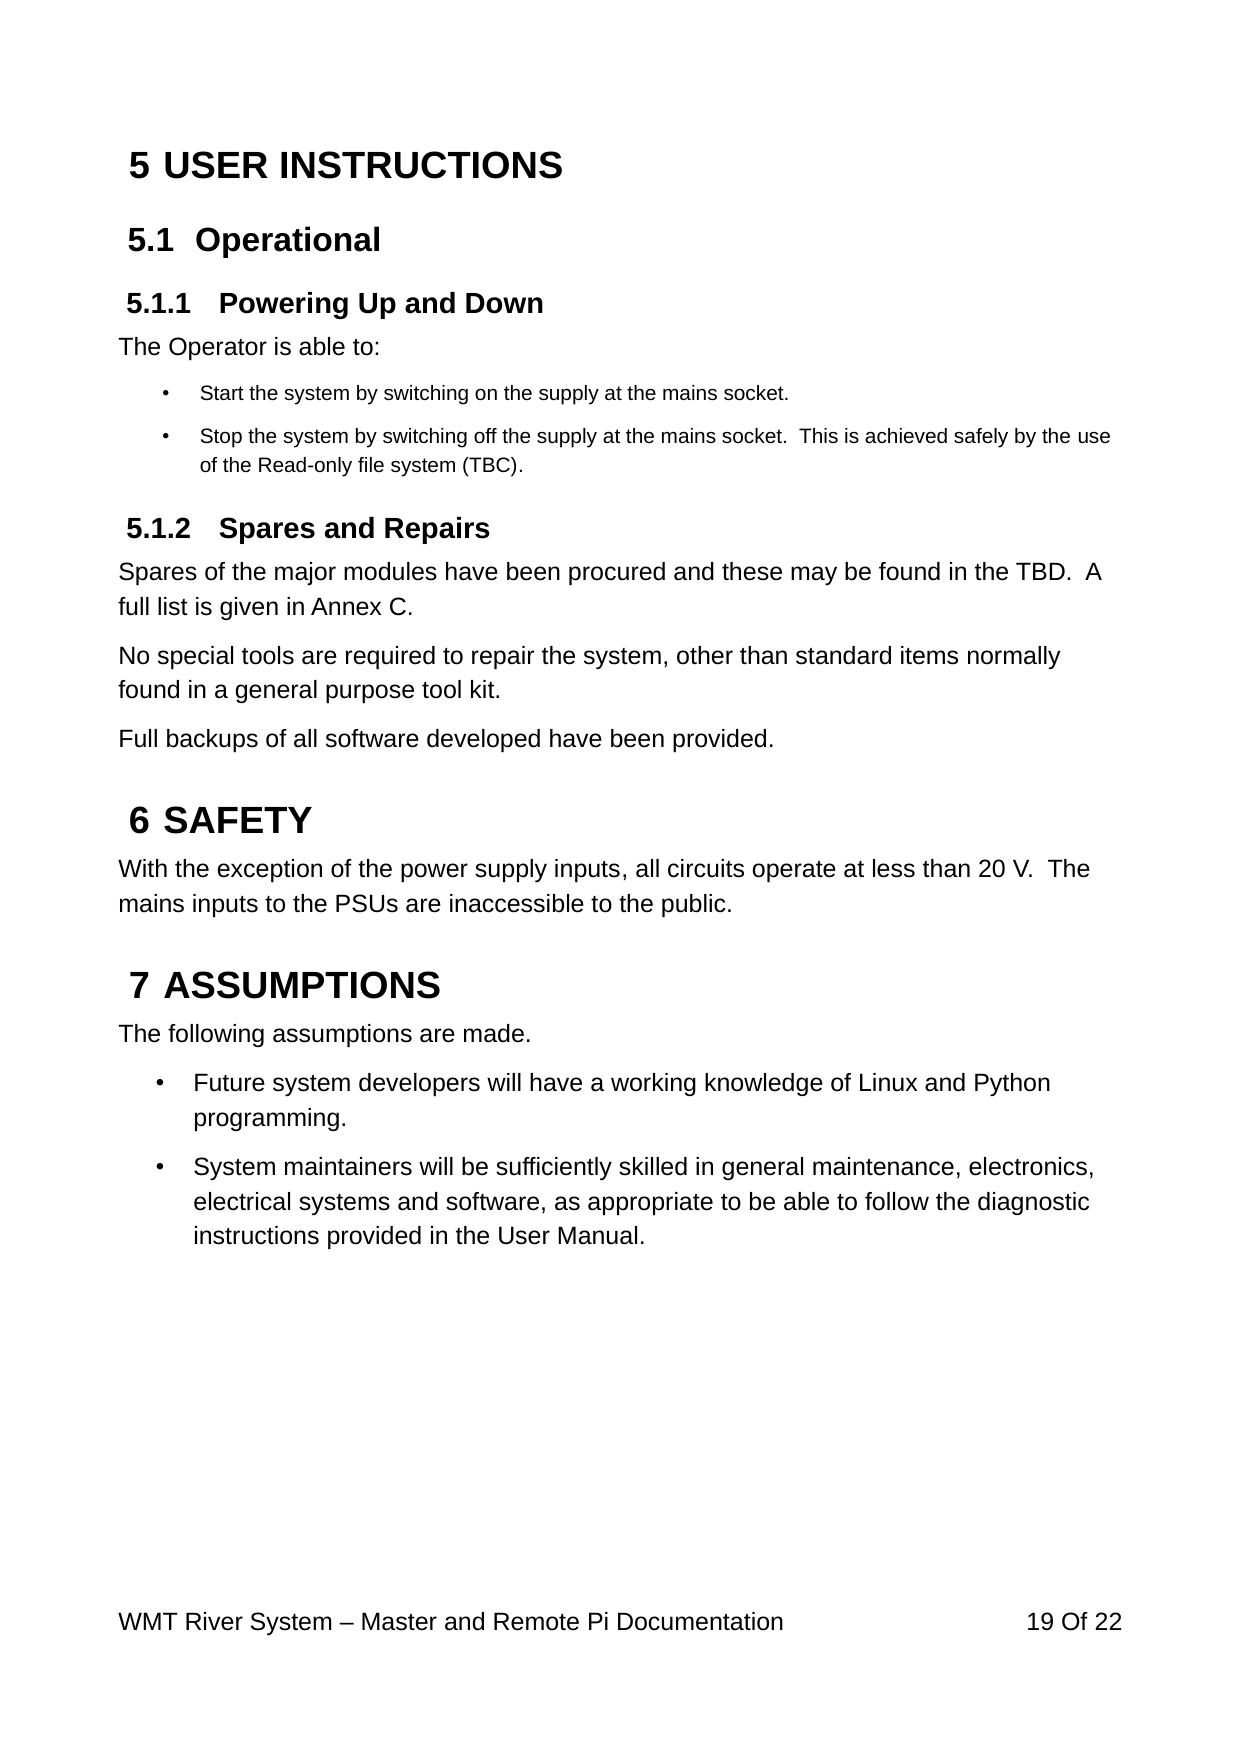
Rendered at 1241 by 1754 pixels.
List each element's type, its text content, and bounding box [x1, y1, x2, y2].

subtitle ASSUMPTIONS [118, 963, 1122, 1007]
text Spares of the major modules have been procured and these may be found in the TBD. A full list is given in Annex C. [118, 557, 1122, 620]
text No special tools are required to repair the system, other than standard items normally found in a general purpose tool kit. [118, 641, 1122, 704]
text With the exception of the power supply inputs, all circuits operate at less than 20 V. The mains inputs to the PSUs are inaccessible to the public. [118, 854, 1122, 918]
subtitle Powering Up and Down [118, 286, 1122, 319]
text Full backups of all software developed have been provided. [118, 724, 1122, 753]
list System maintainers will be sufficiently skilled in general maintenance, electronics, electrical systems and software, as appropriate to be able to follow the diagnostic instructions provided in the User Manual. [156, 1152, 1122, 1250]
subtitle Operational [118, 220, 1122, 259]
text The Operator is able to: [118, 332, 1122, 361]
subtitle Spares and Repairs [118, 511, 1122, 545]
list Stop the system by switching off the supply at the mains socket. This is achieved safely by the use of the Read-only file system (TBC). [162, 424, 1122, 477]
subtitle SAFETY [118, 798, 1122, 842]
list Future system developers will have a working knowledge of Linux and Python programming. [156, 1068, 1122, 1132]
list Start the system by switching on the supply at the mains socket. [162, 381, 1122, 405]
text The following assumptions are made. [118, 1019, 1122, 1048]
subtitle USER INSTRUCTIONS [118, 143, 1122, 187]
